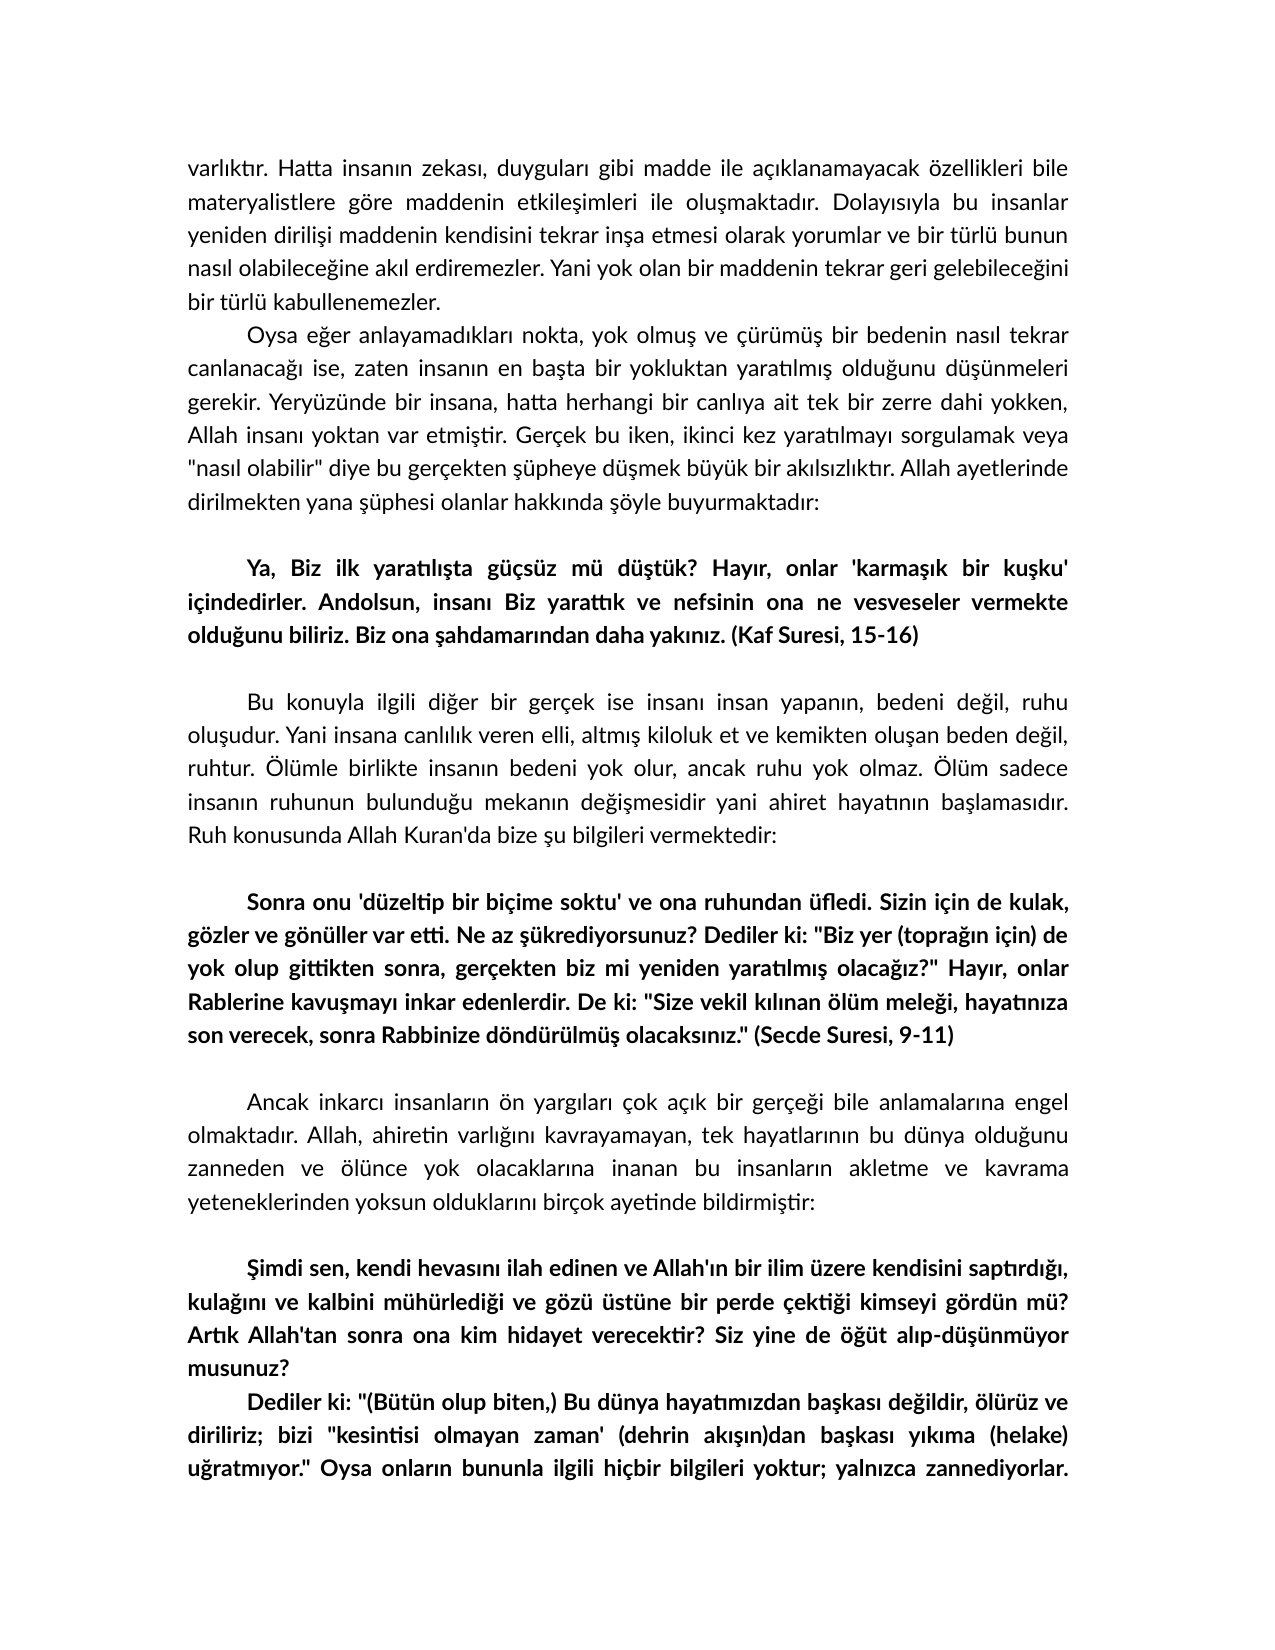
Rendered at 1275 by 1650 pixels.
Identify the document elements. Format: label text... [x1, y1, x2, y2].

text varlıktır. Hatta insanın zekası, duyguları gibi madde ile açıklanamayacak özellikleri bile materyalistlere göre maddenin etkileşimleri ile oluşmaktadır. Dolayısıyla bu insanlar yeniden dirilişi maddenin kendisini tekrar inşa etmesi olarak yorumlar ve bir türlü bunun nasıl olabileceğine akıl erdiremezler. Yani yok olan bir maddenin tekrar geri gelebileceğini bir türlü kabullenemezler. [187, 150, 1070, 317]
text Sonra onu 'düzeltip bir biçime soktu' ve ona ruhundan üfledi. Sizin için de kulak, gözler ve gönüller var etti. Ne az şükrediyorsunuz? Dediler ki: "Biz yer (toprağın için) de yok olup gittikten sonra, gerçekten biz mi yeniden yaratılmış olacağız?" Hayır, onlar Rablerine kavuşmayı inkar edenlerdir. De ki: "Size vekil kılınan ölüm meleği, hayatınıza son verecek, sonra Rabbinize döndürülmüş olacaksınız." (Secde Suresi, 9-11) [187, 883, 1070, 1050]
text Şimdi sen, kendi hevasını ilah edinen ve Allah'ın bir ilim üzere kendisini saptırdığı, kulağını ve kalbini mühürlediği ve gözü üstüne bir perde çektiği kimseyi gördün mü? Artık Allah'tan sonra ona kim hidayet verecektir? Siz yine de öğüt alıp-düşünmüyor musunuz? [187, 1250, 1070, 1383]
text Bu konuyla ilgili diğer bir gerçek ise insanı insan yapanın, bedeni değil, ruhu oluşudur. Yani insana canlılık veren elli, altmış kiloluk et ve kemikten oluşan beden değil, ruhtur. Ölümle birlikte insanın bedeni yok olur, ancak ruhu yok olmaz. Ölüm sadece insanın ruhunun bulunduğu mekanın değişmesidir yani ahiret hayatının başlamasıdır. Ruh konusunda Allah Kuran'da bize şu bilgileri vermektedir: [187, 683, 1070, 850]
text Oysa eğer anlayamadıkları nokta, yok olmuş ve çürümüş bir bedenin nasıl tekrar canlanacağı ise, zaten insanın en başta bir yokluktan yaratılmış olduğunu düşünmeleri gerekir. Yeryüzünde bir insana, hatta herhangi bir canlıya ait tek bir zerre dahi yokken, Allah insanı yoktan var etmiştir. Gerçek bu iken, ikinci kez yaratılmayı sorgulamak veya "nasıl olabilir" diye bu gerçekten şüpheye düşmek büyük bir akılsızlıktır. Allah ayetlerinde dirilmekten yana şüphesi olanlar hakkında şöyle buyurmaktadır: [187, 317, 1070, 517]
text Ancak inkarcı insanların ön yargıları çok açık bir gerçeği bile anlamalarına engel olmaktadır. Allah, ahiretin varlığını kavrayamayan, tek hayatlarının bu dünya olduğunu zanneden ve ölünce yok olacaklarına inanan bu insanların akletme ve kavrama yeteneklerinden yoksun olduklarını birçok ayetinde bildirmiştir: [187, 1083, 1070, 1217]
text Dediler ki: "(Bütün olup biten,) Bu dünya hayatımızdan başkası değildir, ölürüz ve diriliriz; bizi "kesintisi olmayan zaman' (dehrin akışın)dan başkası yıkıma (helake) uğratmıyor." Oysa onların bununla ilgili hiçbir bilgileri yoktur; yalnızca zannediyorlar. [187, 1383, 1070, 1483]
text Ya, Biz ilk yaratılışta güçsüz mü düştük? Hayır, onlar 'karmaşık bir kuşku' içindedirler. Andolsun, insanı Biz yarattık ve nefsinin ona ne vesveseler vermekte olduğunu biliriz. Biz ona şahdamarından daha yakınız. (Kaf Suresi, 15-16) [187, 550, 1070, 650]
